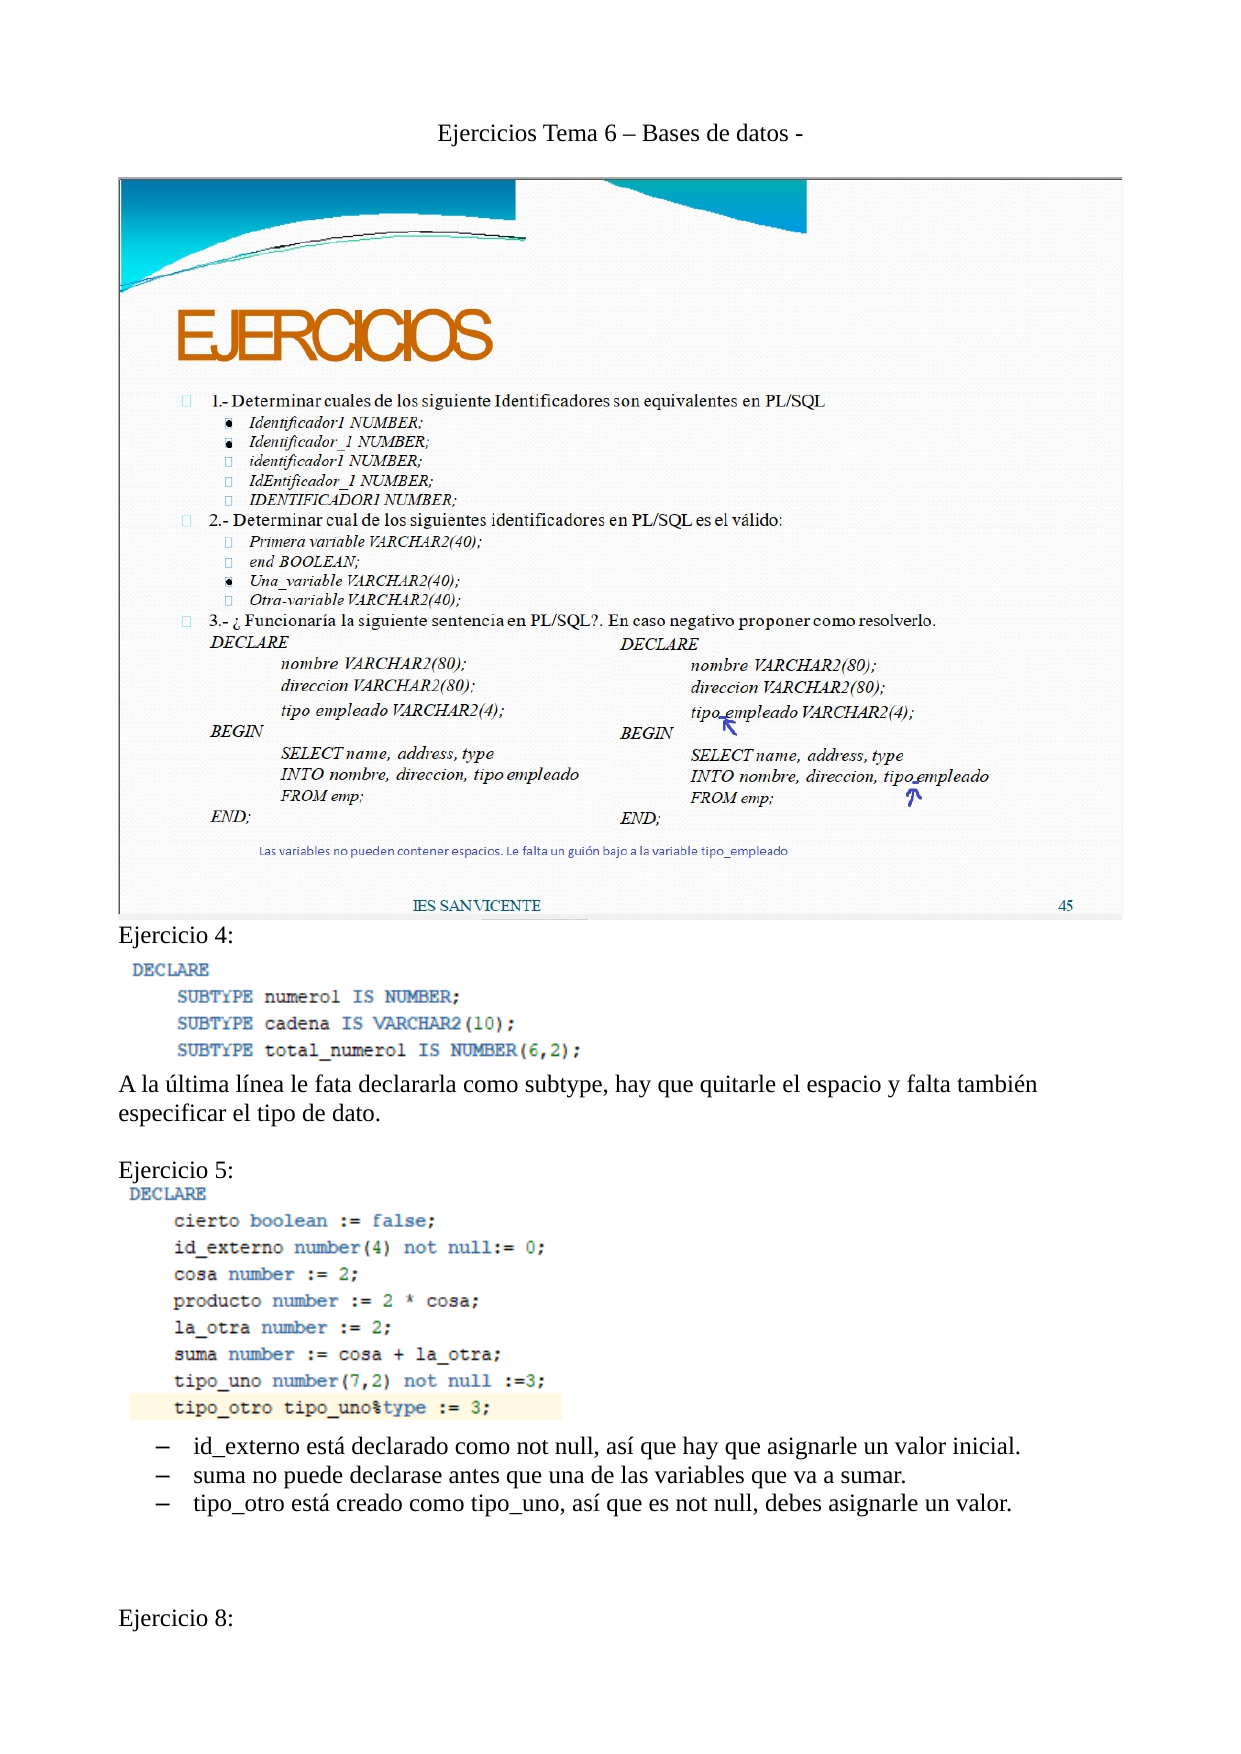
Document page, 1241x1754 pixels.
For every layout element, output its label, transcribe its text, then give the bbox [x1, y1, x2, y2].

list id_externo está declarado como not null, así que hay que asignarle un valor inicial. [156, 1184, 1122, 1460]
text Ejercicios Tema 6 – Bases de datos - [118, 118, 1122, 147]
picture [118, 177, 1123, 920]
picture [130, 959, 586, 1069]
text A la última línea le fata declararla como subtype, hay que quitarle el espacio y falta también especificar el tipo de dato. [118, 949, 1122, 1127]
picture [127, 1184, 563, 1431]
text Ejercicio 8: [118, 1603, 1122, 1632]
list tipo_otro está creado como tipo_uno, así que es not null, debes asignarle un valor. [156, 1488, 1122, 1517]
list suma no puede declarase antes que una de las variables que va a sumar. [156, 1460, 1122, 1488]
text Ejercicio 4: [118, 920, 1122, 949]
text Ejercicio 5: [118, 1155, 1122, 1184]
